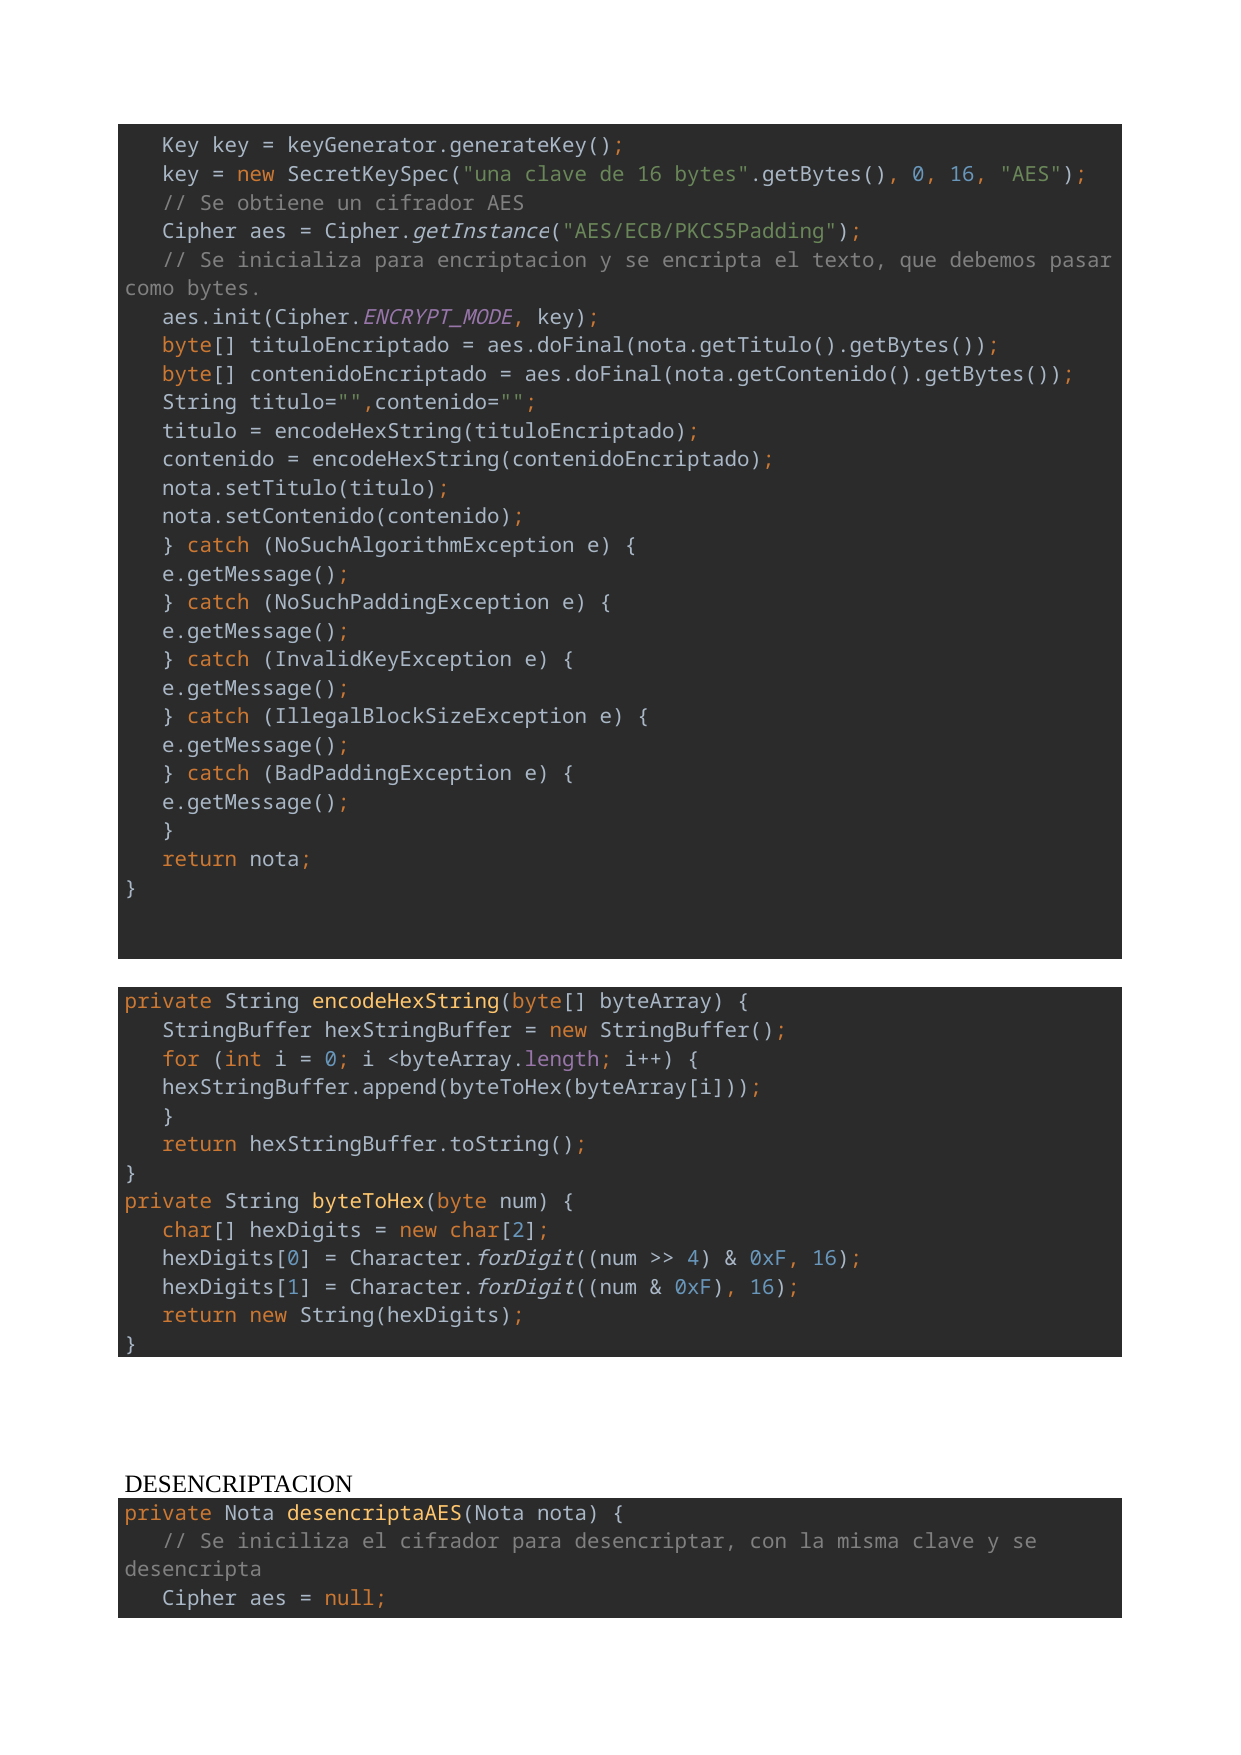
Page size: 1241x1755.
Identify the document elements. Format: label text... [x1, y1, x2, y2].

text } [118, 816, 1122, 844]
text DESENCRIPTACION [118, 1470, 1122, 1498]
text e.getMessage(); [118, 559, 1122, 587]
text } [118, 1158, 1122, 1186]
text } catch (NoSuchPaddingException e) { [118, 587, 1122, 616]
text // Se obtiene un cifrador AES [118, 188, 1122, 216]
text e.getMessage(); [118, 787, 1122, 816]
text nota.setTitulo(titulo); [118, 473, 1122, 502]
text } catch (IllegalBlockSizeException e) { [118, 701, 1122, 730]
text // Se iniciliza el cifrador para desencriptar, con la misma clave y se desencripta [118, 1526, 1122, 1583]
text StringBuffer hexStringBuffer = new StringBuffer(); [118, 1015, 1122, 1044]
text String titulo="",contenido=""; [118, 387, 1122, 416]
text e.getMessage(); [118, 673, 1122, 701]
text contenido = encodeHexString(contenidoEncriptado); [118, 444, 1122, 473]
text hexStringBuffer.append(byteToHex(byteArray[i])); [118, 1072, 1122, 1101]
text } catch (NoSuchAlgorithmException e) { [118, 530, 1122, 559]
text return nota; [118, 844, 1122, 873]
text } [118, 873, 1122, 901]
text Cipher aes = Cipher.getInstance("AES/ECB/PKCS5Padding"); [118, 216, 1122, 245]
text titulo = encodeHexString(tituloEncriptado); [118, 416, 1122, 444]
text } catch (BadPaddingException e) { [118, 758, 1122, 787]
text return hexStringBuffer.toString(); [118, 1129, 1122, 1158]
text } [118, 1101, 1122, 1129]
text nota.setContenido(contenido); [118, 502, 1122, 530]
text e.getMessage(); [118, 730, 1122, 758]
text byte[] contenidoEncriptado = aes.doFinal(nota.getContenido().getBytes()); [118, 359, 1122, 387]
text } [118, 1329, 1122, 1357]
text byte[] tituloEncriptado = aes.doFinal(nota.getTitulo().getBytes()); [118, 330, 1122, 359]
text key = new SecretKeySpec("una clave de 16 bytes".getBytes(), 0, 16, "AES"); [118, 159, 1122, 188]
text private String encodeHexString(byte[] byteArray) { [118, 987, 1122, 1015]
text for (int i = 0; i <byteArray.length; i++) { [118, 1044, 1122, 1072]
text return new String(hexDigits); [118, 1300, 1122, 1329]
text } catch (InvalidKeyException e) { [118, 644, 1122, 673]
text Key key = keyGenerator.generateKey(); [118, 124, 1122, 159]
text char[] hexDigits = new char[2]; [118, 1215, 1122, 1243]
text Cipher aes = null; [118, 1583, 1122, 1618]
text private String byteToHex(byte num) { [118, 1186, 1122, 1215]
text private Nota desencriptaAES(Nota nota) { [118, 1498, 1122, 1526]
text e.getMessage(); [118, 616, 1122, 644]
text // Se inicializa para encriptacion y se encripta el texto, que debemos pasar como bytes. [118, 245, 1122, 302]
text aes.init(Cipher.ENCRYPT_MODE, key); [118, 302, 1122, 330]
text hexDigits[1] = Character.forDigit((num & 0xF), 16); [118, 1272, 1122, 1300]
text hexDigits[0] = Character.forDigit((num >> 4) & 0xF, 16); [118, 1243, 1122, 1272]
